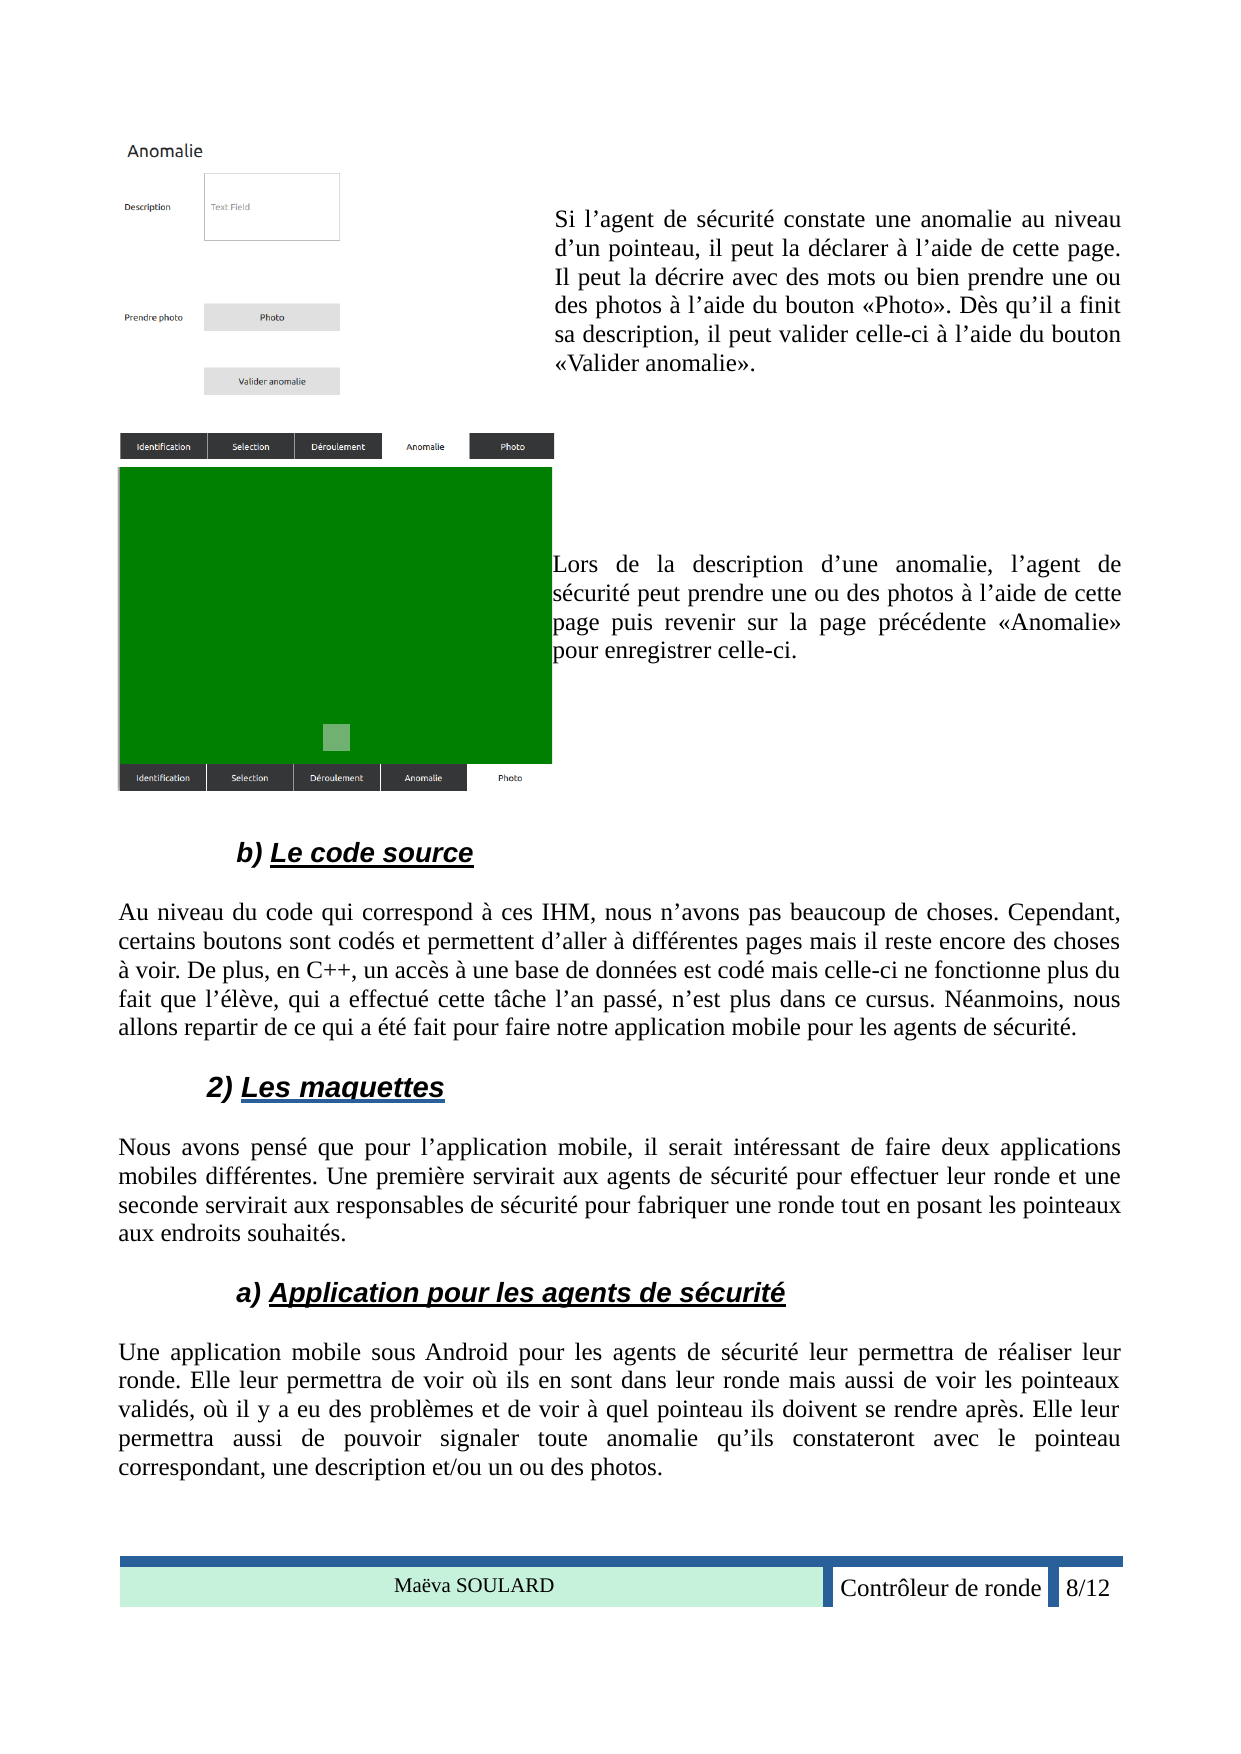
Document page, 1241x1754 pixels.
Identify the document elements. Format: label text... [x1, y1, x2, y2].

picture [120, 133, 555, 459]
subtitle Les maquettes [118, 1070, 1122, 1103]
text Si l’agent de sécurité constate une anomalie au niveau d’un pointeau, il peut la déclarer à l’aide de cette page. Il peut la décrire avec des mots ou bien prendre une ou des photos à l’aide du bouton «Photo». Dès qu’il a finit sa description, il peut valider celle-ci à l’aide du bouton «Valider anomalie». [555, 204, 1122, 377]
picture [117, 467, 553, 791]
text Lors de la description d’une anomalie, l’agent de sécurité peut prendre une ou des photos à l’aide de cette page puis revenir sur la page précédente «Anomalie» pour enregistrer celle-ci. [553, 549, 1122, 664]
text Nous avons pensé que pour l’application mobile, il serait intéressant de faire deux applications mobiles différentes. Une première servirait aux agents de sécurité pour effectuer leur ronde et une seconde servirait aux responsables de sécurité pour fabriquer une ronde tout en posant les pointeaux aux endroits souhaités. [118, 1132, 1122, 1247]
text Une application mobile sous Android pour les agents de sécurité leur permettra de réaliser leur ronde. Elle leur permettra de voir où ils en sont dans leur ronde mais aussi de voir les pointeaux validés, où il y a eu des problèmes et de voir à quel pointeau ils doivent se rendre après. Elle leur permettra aussi de pouvoir signaler toute anomalie qu’ils constateront avec le pointeau correspondant, une description et/ou un ou des photos. [118, 1337, 1122, 1480]
subtitle Le code source [118, 837, 1122, 869]
text Au niveau du code qui correspond à ces IHM, nous n’avons pas beaucoup de choses. Cependant, certains boutons sont codés et permettent d’aller à différentes pages mais il reste encore des choses à voir. De plus, en C++, un accès à une base de données est codé mais celle-ci ne fonctionne plus du fait que l’élève, qui a effectué cette tâche l’an passé, n’est plus dans ce cursus. Néanmoins, nous allons repartir de ce qui a été fait pour faire notre application mobile pour les agents de sécurité. [118, 897, 1122, 1041]
subtitle Application pour les agents de sécurité [118, 1276, 1122, 1308]
